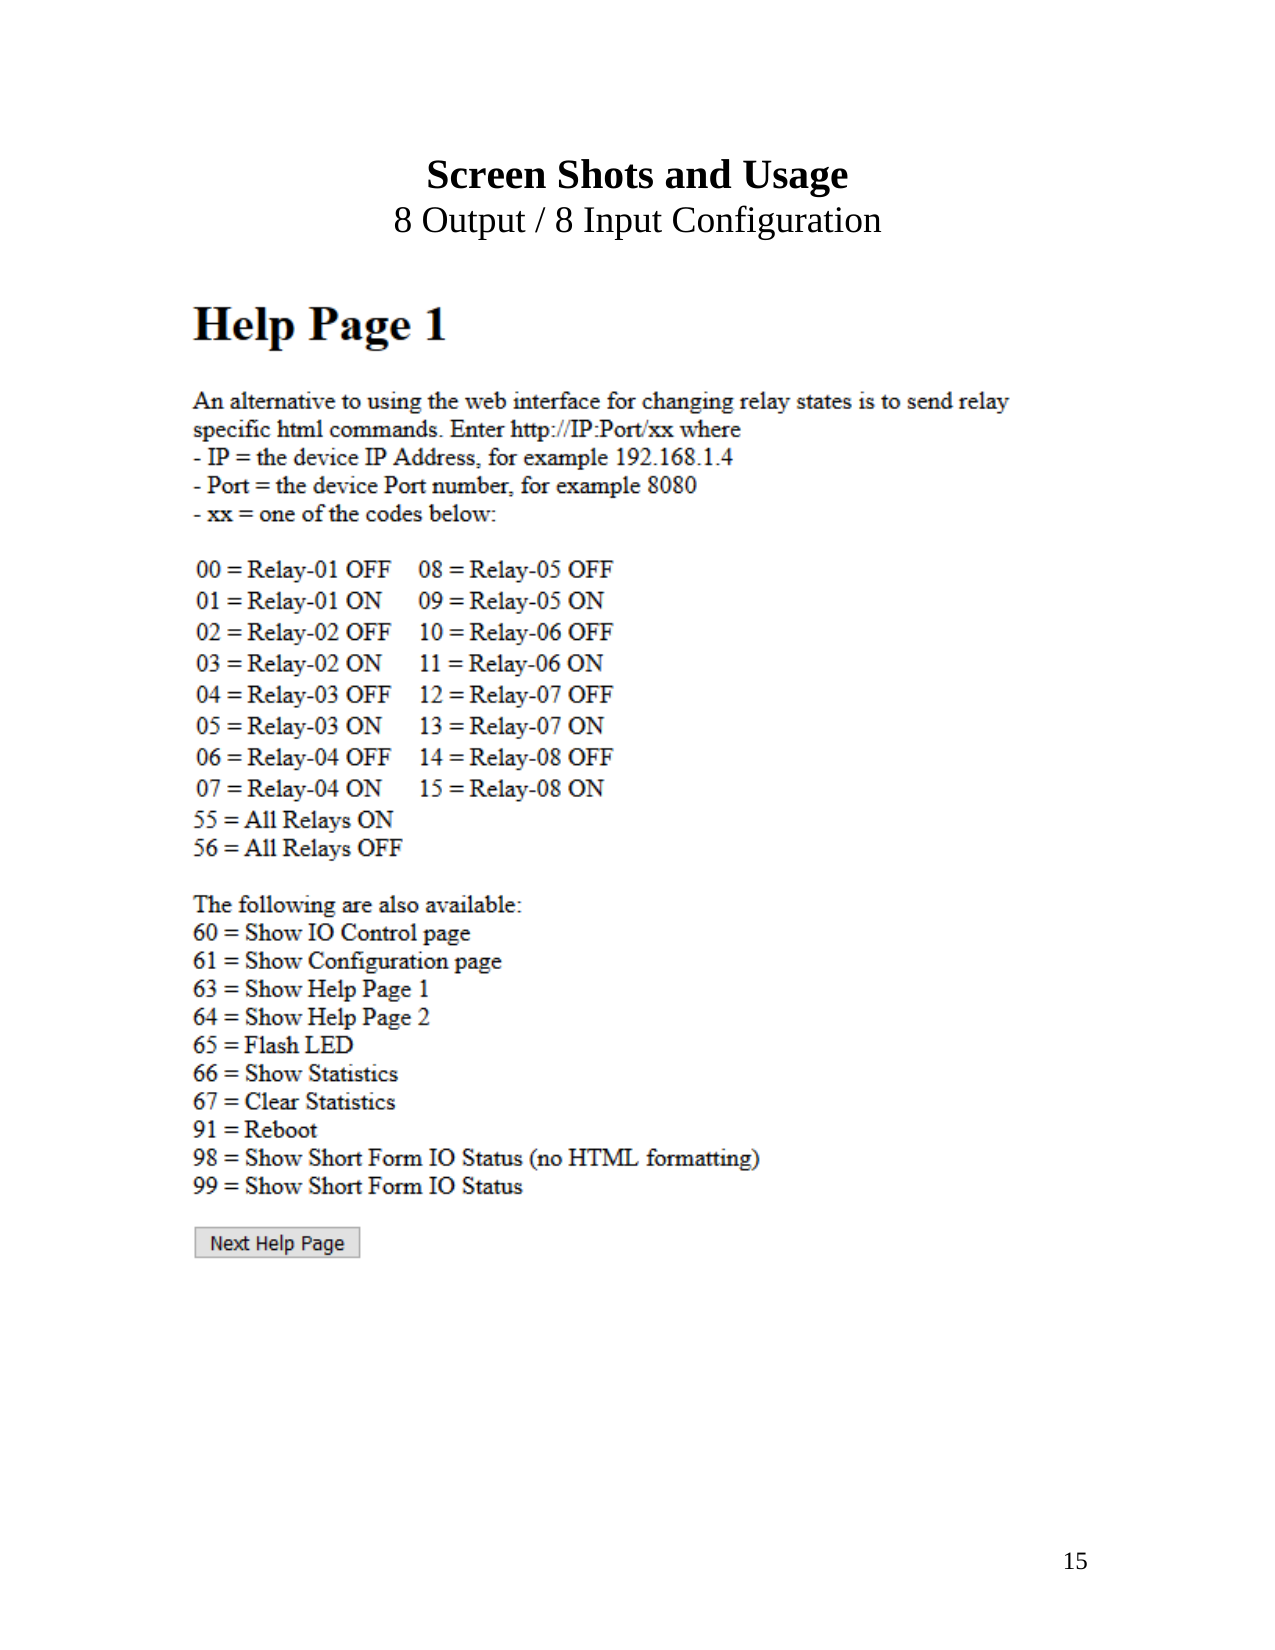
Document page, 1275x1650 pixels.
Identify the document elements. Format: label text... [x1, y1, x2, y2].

text Screen Shots and Usage [187, 150, 1087, 198]
picture [187, 298, 1013, 1274]
text 8 Output / 8 Input Configuration [187, 198, 1087, 241]
